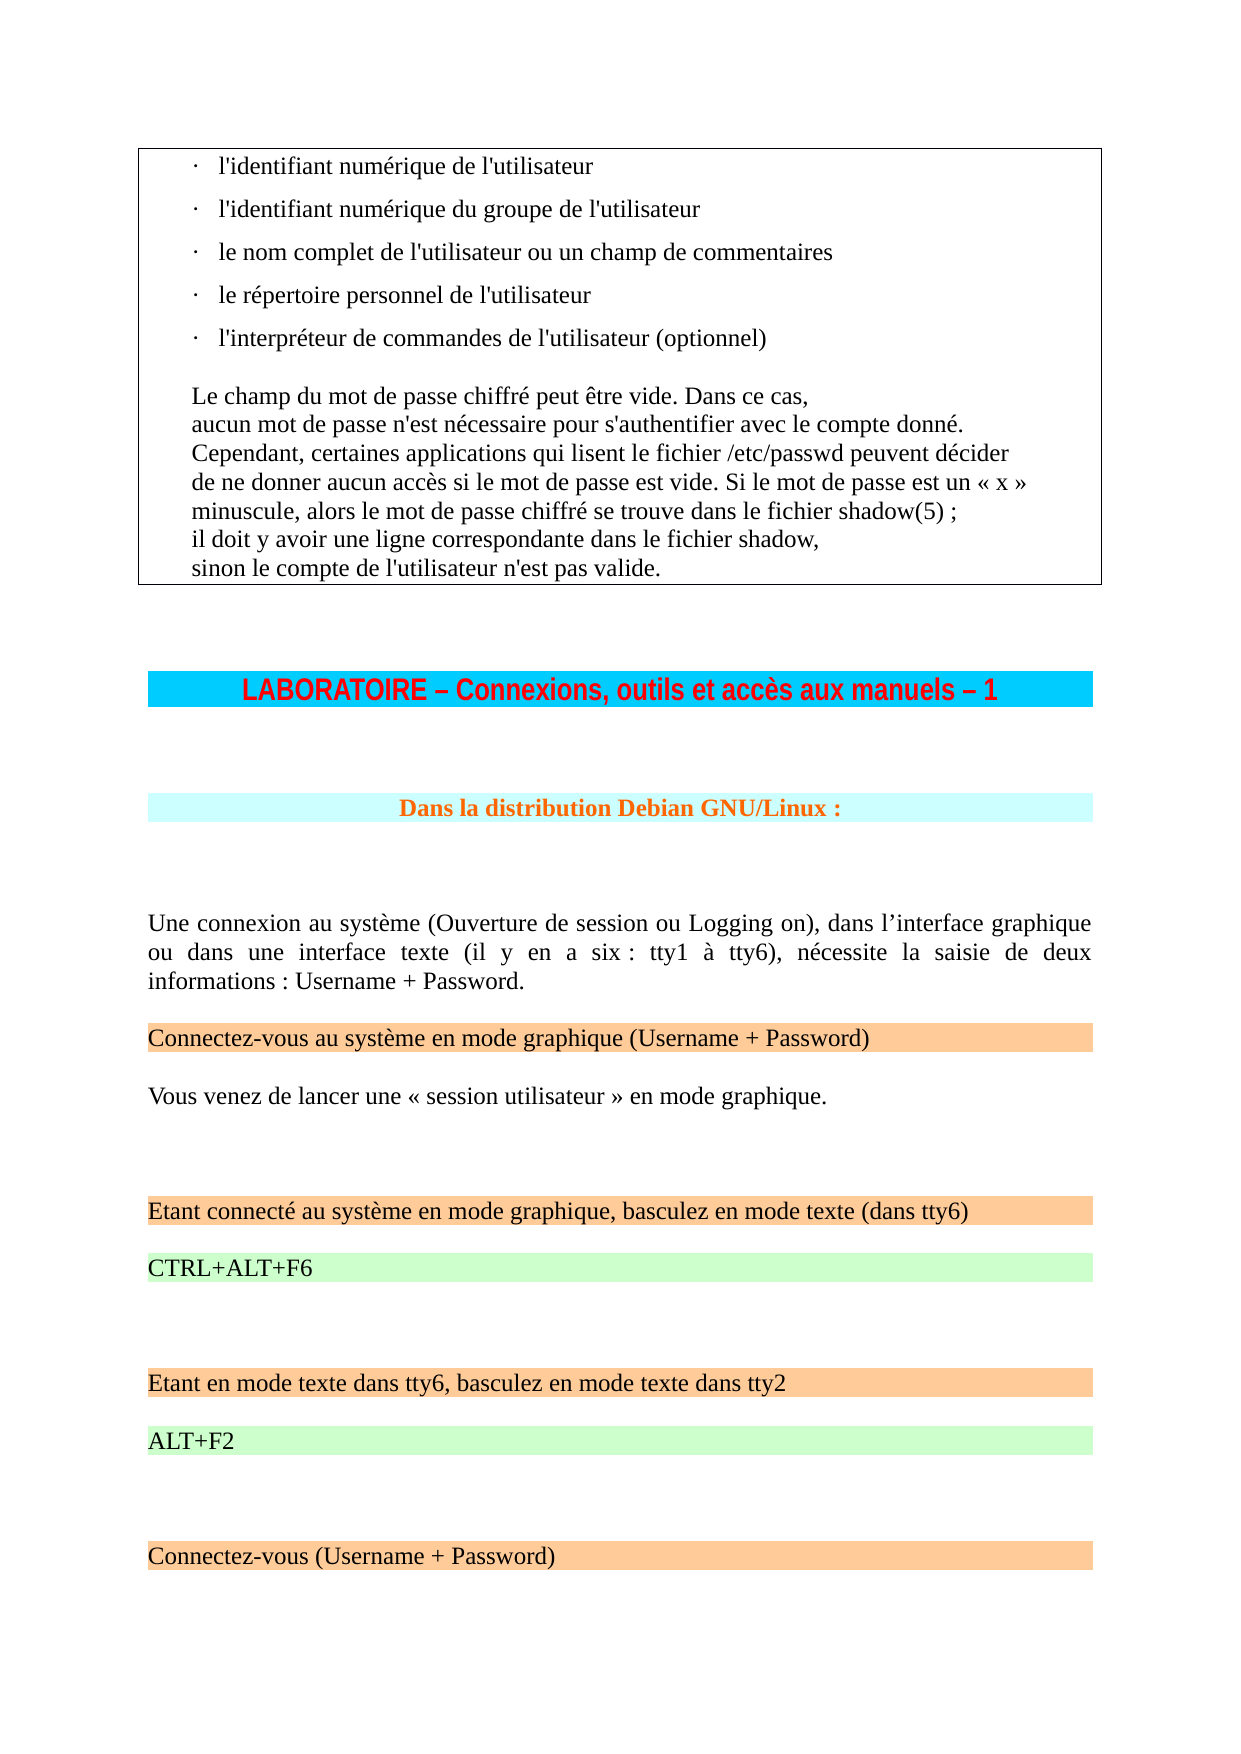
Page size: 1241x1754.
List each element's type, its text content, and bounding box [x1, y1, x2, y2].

text · l'identifiant numérique du groupe de l'utilisateur [148, 194, 1093, 223]
text sinon le compte de l'utilisateur n'est pas valide. [139, 550, 1101, 584]
text Connectez-vous (Username + Password) [148, 1541, 1093, 1570]
text CTRL+ALT+F6 [148, 1253, 1093, 1282]
text Etant en mode texte dans tty6, basculez en mode texte dans tty2 [148, 1368, 1093, 1397]
text Vous venez de lancer une « session utilisateur » en mode graphique. [148, 1081, 1093, 1110]
text · le nom complet de l'utilisateur ou un champ de commentaires [148, 237, 1093, 266]
text · l'identifiant numérique de l'utilisateur [139, 149, 1101, 179]
text LABORATOIRE – Connexions, outils et accès aux manuels – 1 [148, 671, 1093, 707]
text il doit y avoir une ligne correspondante dans le fichier shadow, [148, 524, 1093, 550]
text Connectez-vous au système en mode graphique (Username + Password) [148, 1023, 1093, 1052]
text Dans la distribution Debian GNU/Linux : [148, 793, 1093, 822]
text de ne donner aucun accès si le mot de passe est vide. Si le mot de passe est un « x » [148, 467, 1093, 496]
text Cependant, certaines applications qui lisent le fichier /etc/passwd peuvent décider [148, 438, 1093, 467]
text minuscule, alors le mot de passe chiffré se trouve dans le fichier shadow(5) ; [148, 496, 1093, 524]
text · l'interpréteur de commandes de l'utilisateur (optionnel) [148, 323, 1093, 352]
text Etant connecté au système en mode graphique, basculez en mode texte (dans tty6) [148, 1196, 1093, 1225]
text Le champ du mot de passe chiffré peut être vide. Dans ce cas, [148, 381, 1093, 409]
text · le répertoire personnel de l'utilisateur [148, 280, 1093, 309]
text ALT+F2 [148, 1426, 1093, 1455]
text Une connexion au système (Ouverture de session ou Logging on), dans l’interface graphique ou dans une interface texte (il y en a six : tty1 à tty6), nécessite la saisie de deux informations : Username + Password. [148, 908, 1093, 995]
text aucun mot de passe n'est nécessaire pour s'authentifier avec le compte donné. [148, 409, 1093, 438]
